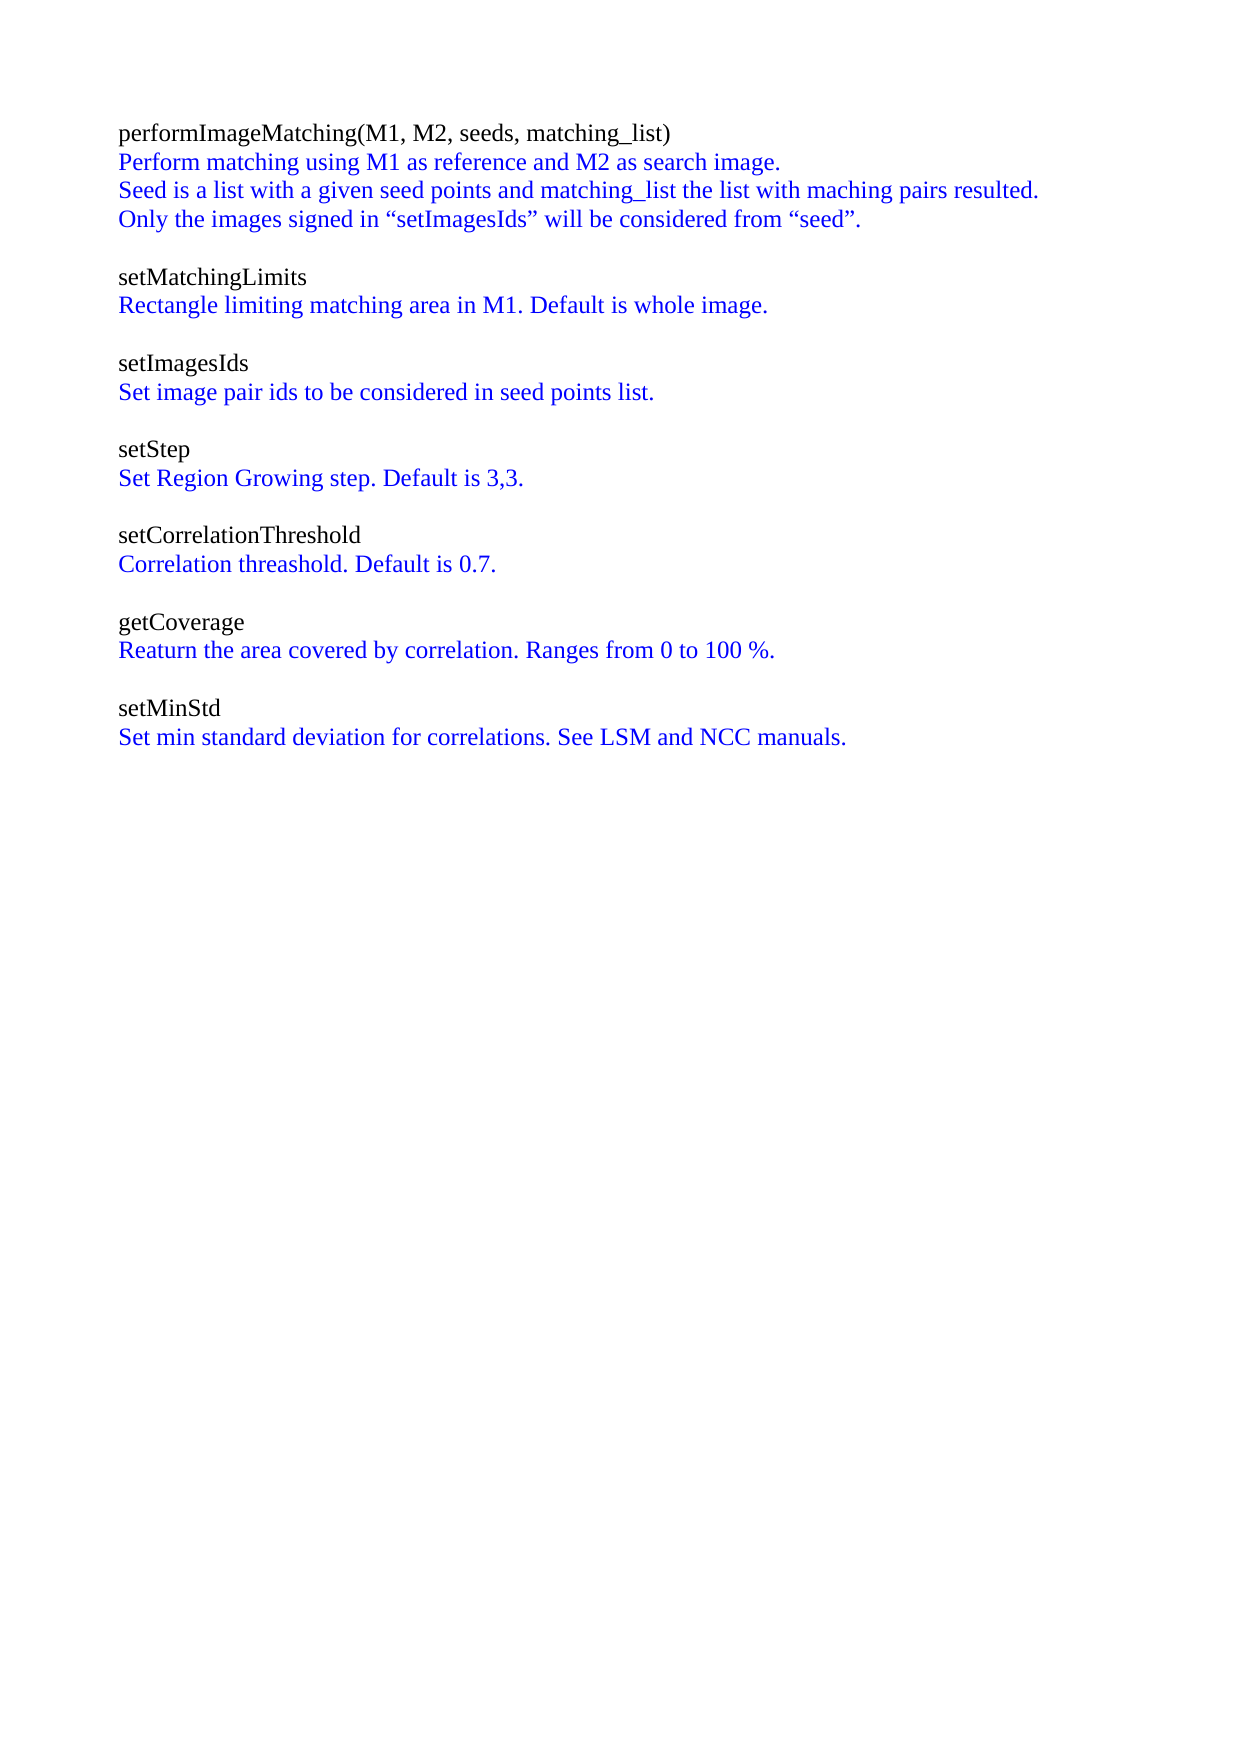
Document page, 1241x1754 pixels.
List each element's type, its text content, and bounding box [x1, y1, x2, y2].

text Reaturn the area covered by correlation. Ranges from 0 to 100 %. [118, 636, 1122, 664]
text Perform matching using M1 as reference and M2 as search image. [118, 147, 1122, 176]
text setMinStd [118, 693, 1122, 722]
text Rectangle limiting matching area in M1. Default is whole image. [118, 291, 1122, 319]
text setCorrelationThreshold [118, 521, 1122, 549]
text setStep [118, 434, 1122, 463]
text setMatchingLimits [118, 262, 1122, 291]
text performImageMatching(M1, M2, seeds, matching_list) [118, 118, 1122, 147]
text Set min standard deviation for correlations. See LSM and NCC manuals. [118, 722, 1122, 751]
text Set image pair ids to be considered in seed points list. [118, 377, 1122, 406]
text getCoverage [118, 607, 1122, 636]
text Set Region Growing step. Default is 3,3. [118, 463, 1122, 492]
text Only the images signed in “setImagesIds” will be considered from “seed”. [118, 204, 1122, 233]
text setImagesIds [118, 348, 1122, 377]
text Seed is a list with a given seed points and matching_list the list with maching pairs resulted. [118, 176, 1122, 204]
text Correlation threashold. Default is 0.7. [118, 549, 1122, 578]
